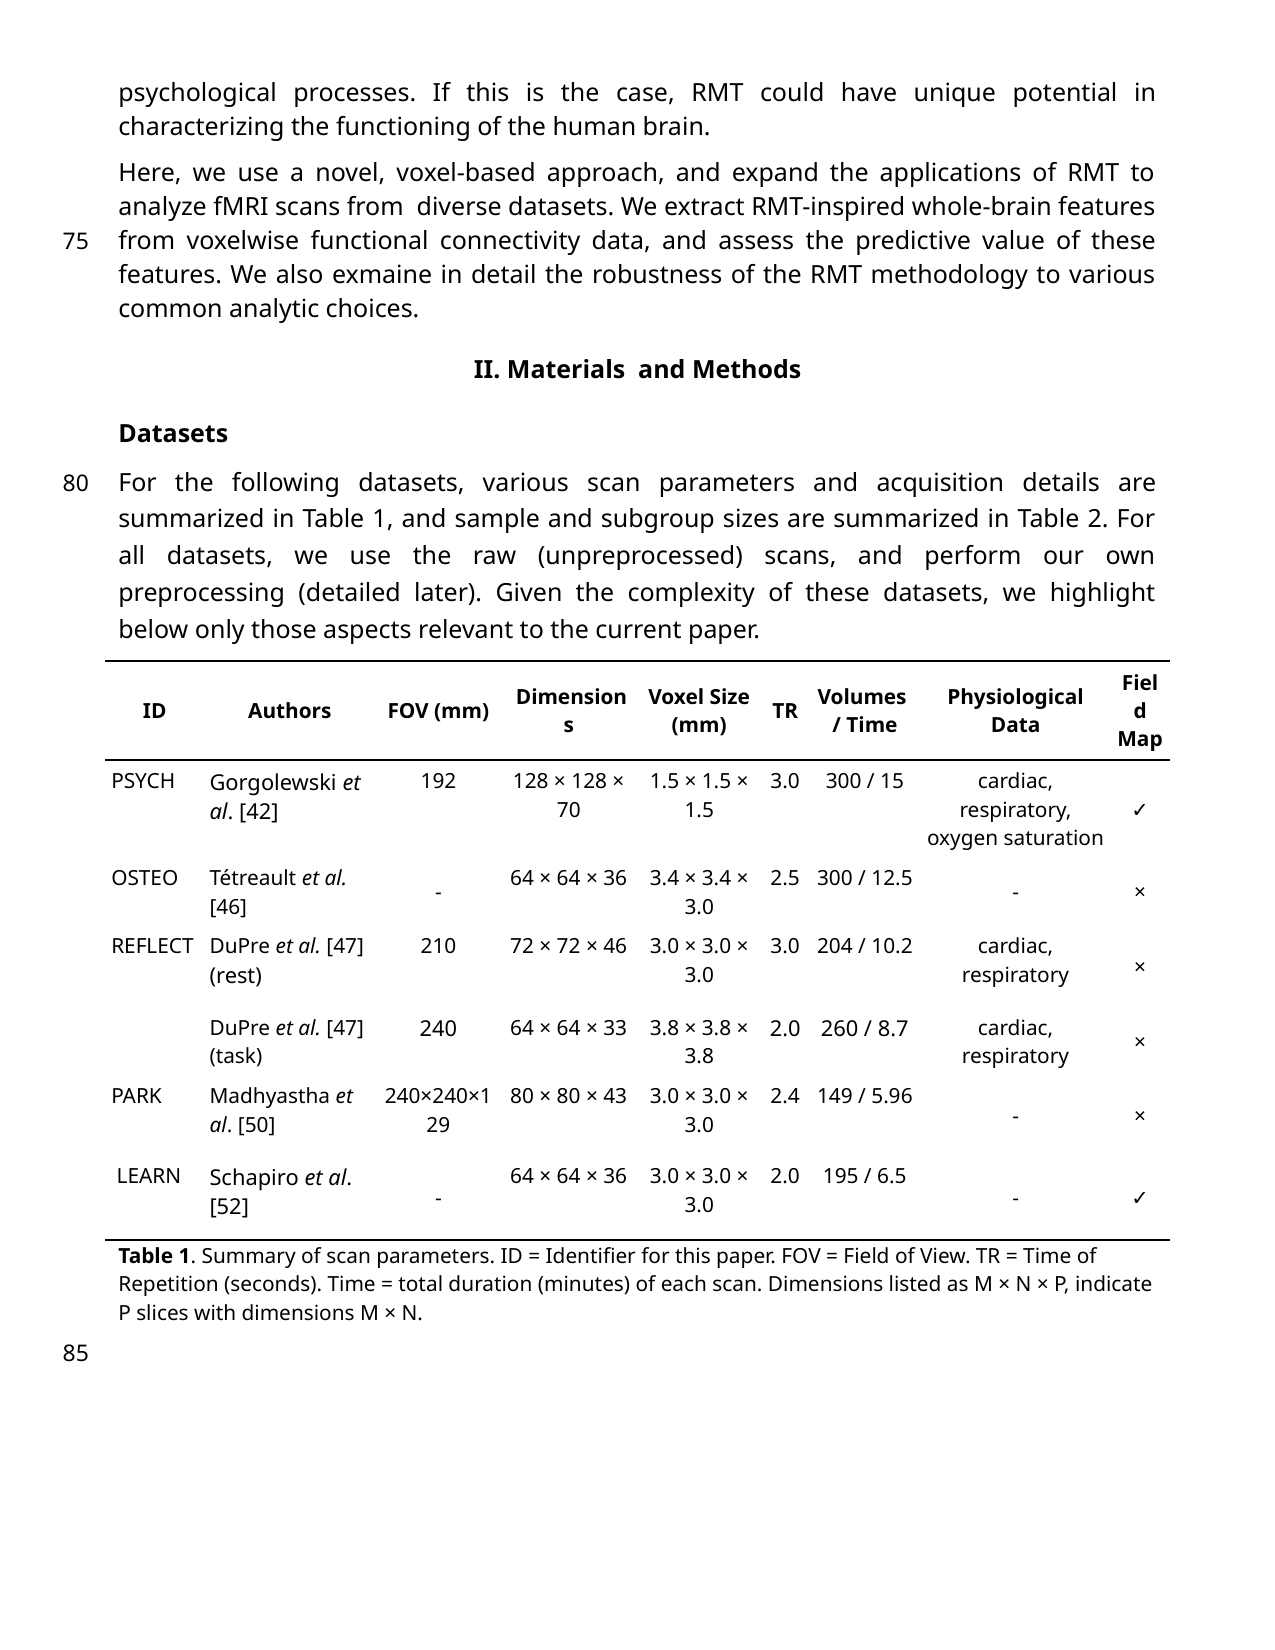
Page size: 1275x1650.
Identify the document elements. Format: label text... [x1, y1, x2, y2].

table_cell 3.0 × 3.0 × 3.0 [636, 1156, 761, 1239]
table_cell × [1110, 1076, 1170, 1156]
text psychological processes. If this is the case, RMT could have unique potential in characterizing the functioning of the human brain. [118, 75, 1157, 143]
table_cell Tétreault et al. [46] [204, 858, 376, 926]
subtitle II. Materials and Methods [118, 352, 1157, 386]
table_cell REFLECT [105, 926, 204, 1007]
table_cell 192 [376, 761, 501, 858]
text Table 1. Summary of scan parameters. ID = Identifier for this paper. FOV = Field of View. TR = Time of Repetition (seconds). Time = total duration (minutes) of each scan. Dimensions listed as M × N × P, indicate P slices with dimensions M × N. [118, 1241, 1157, 1326]
table_cell 72 × 72 × 46 [501, 926, 636, 1007]
table_cell 300 / 15 [808, 761, 921, 858]
table_header Field Map [1110, 662, 1170, 759]
table_cell 149 / 5.96 [808, 1076, 921, 1156]
table_cell 204 / 10.2 [808, 926, 921, 1007]
table_cell 80 × 80 × 43 [501, 1076, 636, 1156]
table_cell cardiac, respiratory, oxygen saturation [921, 761, 1110, 858]
table_header FOV (mm) [376, 662, 501, 759]
text For the following datasets, various scan parameters and acquisition details are summarized in Table 1, and sample and subgroup sizes are summarized in Table 2. For all datasets, we use the raw (unpreprocessed) scans, and perform our own preprocessing (detailed later). Given the complexity of these datasets, we highlight below only those aspects relevant to the current paper. [118, 464, 1157, 645]
table_cell 260 / 8.7 [808, 1008, 921, 1076]
table_cell 2.5 [761, 858, 808, 926]
table_cell 3.0 × 3.0 × 3.0 [636, 926, 761, 1007]
table_cell 64 × 64 × 33 [501, 1008, 636, 1076]
table_cell - [921, 1156, 1110, 1239]
table_cell 240 [376, 1008, 501, 1076]
table_cell 3.0 × 3.0 × 3.0 [636, 1076, 761, 1156]
table_cell - [921, 1076, 1110, 1156]
table_cell [105, 1008, 204, 1076]
table_cell ✓ [1110, 761, 1170, 858]
table_header Voxel Size (mm) [636, 662, 761, 759]
table_cell cardiac, respiratory [921, 1008, 1110, 1076]
table_cell 3.0 [761, 761, 808, 858]
table_cell 195 / 6.5 [808, 1156, 921, 1239]
table_cell cardiac, respiratory [921, 926, 1110, 1007]
table_header Dimensions [501, 662, 636, 759]
table_header ID [105, 662, 204, 759]
table_cell × [1110, 926, 1170, 1007]
table_cell Schapiro et al. [52] [204, 1156, 376, 1239]
table_header Physiological Data [921, 662, 1110, 759]
table_cell × [1110, 1008, 1170, 1076]
table_cell 128 × 128 × 70 [501, 761, 636, 858]
table_cell Madhyastha et al. [50] [204, 1076, 376, 1156]
table_cell DuPre et al. [47] (rest) [204, 926, 376, 1007]
table_cell 64 × 64 × 36 [501, 858, 636, 926]
table_cell 3.4 × 3.4 × 3.0 [636, 858, 761, 926]
table_cell PSYCH [105, 761, 204, 858]
table_header Volumes / Time [808, 662, 921, 759]
table_cell 240×240×129 [376, 1076, 501, 1156]
table_cell 3.8 × 3.8 × 3.8 [636, 1008, 761, 1076]
table_cell Gorgolewski et al. [42] [204, 761, 376, 858]
table_header TR [761, 662, 808, 759]
table_cell 2.0 [761, 1156, 808, 1239]
table_cell 2.4 [761, 1076, 808, 1156]
table_cell 3.0 [761, 926, 808, 1007]
table_header Authors [204, 662, 376, 759]
table_cell DuPre et al. [47] (task) [204, 1008, 376, 1076]
table_cell OSTEO [105, 858, 204, 926]
table_cell LEARN [105, 1156, 204, 1239]
table_cell PARK [105, 1076, 204, 1156]
table_cell ✓ [1110, 1156, 1170, 1239]
table_cell 1.5 × 1.5 × 1.5 [636, 761, 761, 858]
table_cell 300 / 12.5 [808, 858, 921, 926]
table_cell - [376, 858, 501, 926]
table_cell 64 × 64 × 36 [501, 1156, 636, 1239]
subtitle Datasets [118, 415, 1157, 449]
table_cell × [1110, 858, 1170, 926]
table_cell 210 [376, 926, 501, 1007]
table_cell 2.0 [761, 1008, 808, 1076]
text Here, we use a novel, voxel-based approach, and expand the applications of RMT to analyze fMRI scans from diverse datasets. We extract RMT-inspired whole-brain features from voxelwise functional connectivity data, and assess the predictive value of these features. We also exmaine in detail the robustness of the RMT methodology to various common analytic choices. [118, 155, 1157, 325]
table_cell - [376, 1156, 501, 1239]
table_cell - [921, 858, 1110, 926]
